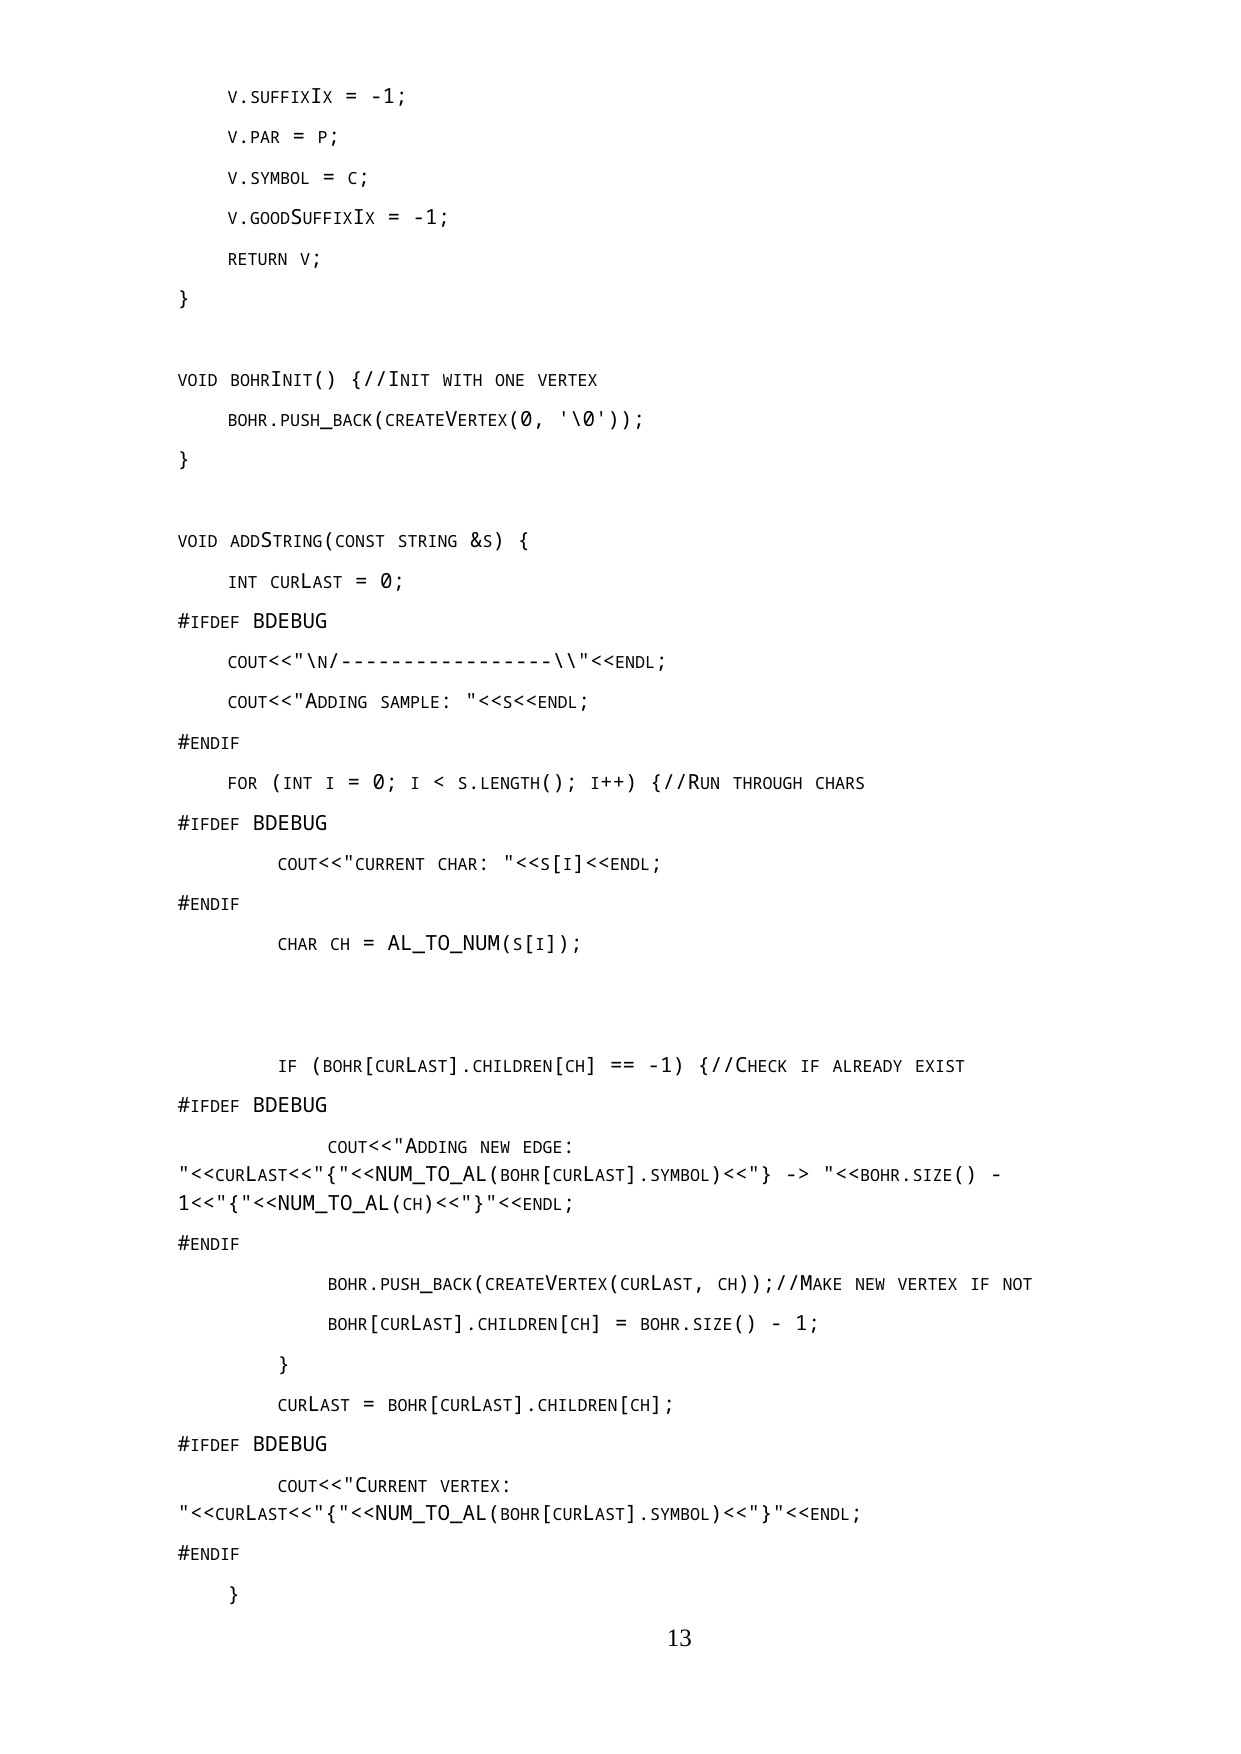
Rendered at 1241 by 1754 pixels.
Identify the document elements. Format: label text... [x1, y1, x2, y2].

text cout<<"\n/-----------------\\"<<endl; [177, 646, 1181, 675]
text char ch = AL_TO_NUM(s[i]); [177, 928, 1181, 957]
text #ifdef BDEBUG [177, 1429, 1181, 1458]
text cout<<"Current vertex: "<<curLast<<"{"<<NUM_TO_AL(bohr[curLast].symbol)<<"}"<<endl; [177, 1470, 1181, 1527]
text cout<<"current char: "<<s[i]<<endl; [177, 848, 1181, 876]
text } [177, 283, 1181, 311]
text return v; [177, 243, 1181, 271]
text } [177, 1349, 1181, 1377]
text #endif [177, 1538, 1181, 1567]
text int curLast = 0; [177, 566, 1181, 594]
text cout<<"Adding sample: "<<s<<endl; [177, 687, 1181, 715]
text } [177, 444, 1181, 473]
text #ifdef BDEBUG [177, 808, 1181, 836]
text void bohrInit() {//Init with one vertex [177, 364, 1181, 392]
text v.goodSuffixIx = -1; [177, 202, 1181, 231]
text } [177, 1579, 1181, 1607]
text bohr.push_back(createVertex(curLast, ch));//Make new vertex if not [177, 1268, 1181, 1297]
text #endif [177, 888, 1181, 917]
text #endif [177, 1228, 1181, 1256]
text void addString(const string &s) { [177, 525, 1181, 554]
text #ifdef BDEBUG [177, 606, 1181, 634]
text bohr[curLast].children[ch] = bohr.size() - 1; [177, 1308, 1181, 1337]
text #endif [177, 727, 1181, 755]
text #ifdef BDEBUG [177, 1090, 1181, 1119]
text v.symbol = c; [177, 162, 1181, 190]
text curLast = bohr[curLast].children[ch]; [177, 1389, 1181, 1418]
text v.par = p; [177, 122, 1181, 150]
text if (bohr[curLast].children[ch] == -1) {//Check if already exist [177, 1050, 1181, 1078]
text for (int i = 0; i < s.length(); i++) {//Run through chars [177, 767, 1181, 796]
text v.suffixIx = -1; [177, 81, 1181, 110]
text cout<<"Adding new edge: "<<curLast<<"{"<<NUM_TO_AL(bohr[curLast].symbol)<<"} -> "<<bohr.size() - 1<<"{"<<NUM_TO_AL(ch)<<"}"<<endl; [177, 1131, 1181, 1216]
text bohr.push_back(createVertex(0, '\0')); [177, 404, 1181, 433]
